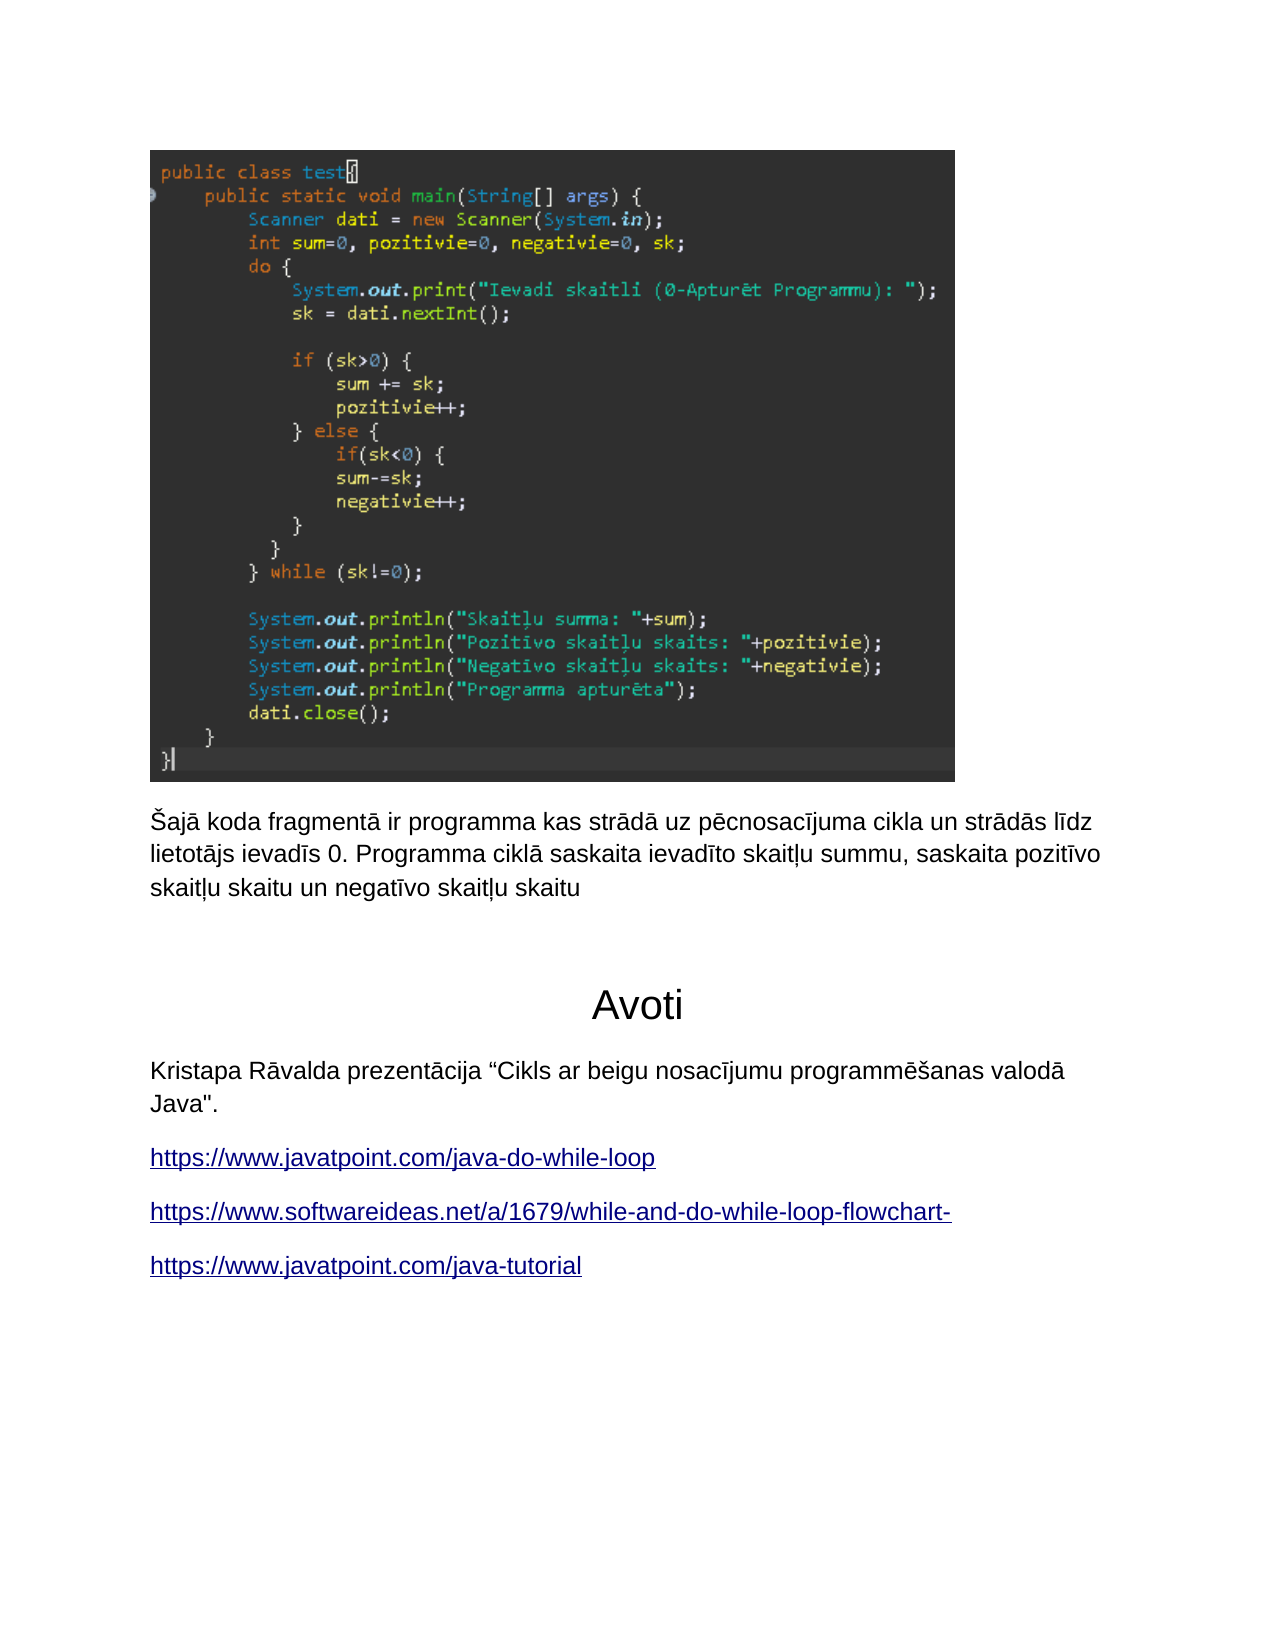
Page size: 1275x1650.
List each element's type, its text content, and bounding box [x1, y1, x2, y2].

text Avoti [150, 980, 1125, 1028]
text Šajā koda fragmentā ir programma kas strādā uz pēcnosacījuma cikla un strādās līdz lietotājs ievadīs 0. Programma ciklā saskaita ievadīto skaitļu summu, saskaita pozitīvo skaitļu skaitu un negatīvo skaitļu skaitu [150, 806, 1125, 901]
text https://www.javatpoint.com/java-do-while-loop [150, 1143, 1125, 1172]
text Kristapa Rāvalda prezentācija “Cikls ar beigu nosacījumu programmēšanas valodā Java". [150, 1056, 1125, 1118]
text https://www.javatpoint.com/java-tutorial [150, 1251, 1125, 1279]
text https://www.softwareideas.net/a/1679/while-and-do-while-loop-flowchart- [150, 1197, 1125, 1226]
